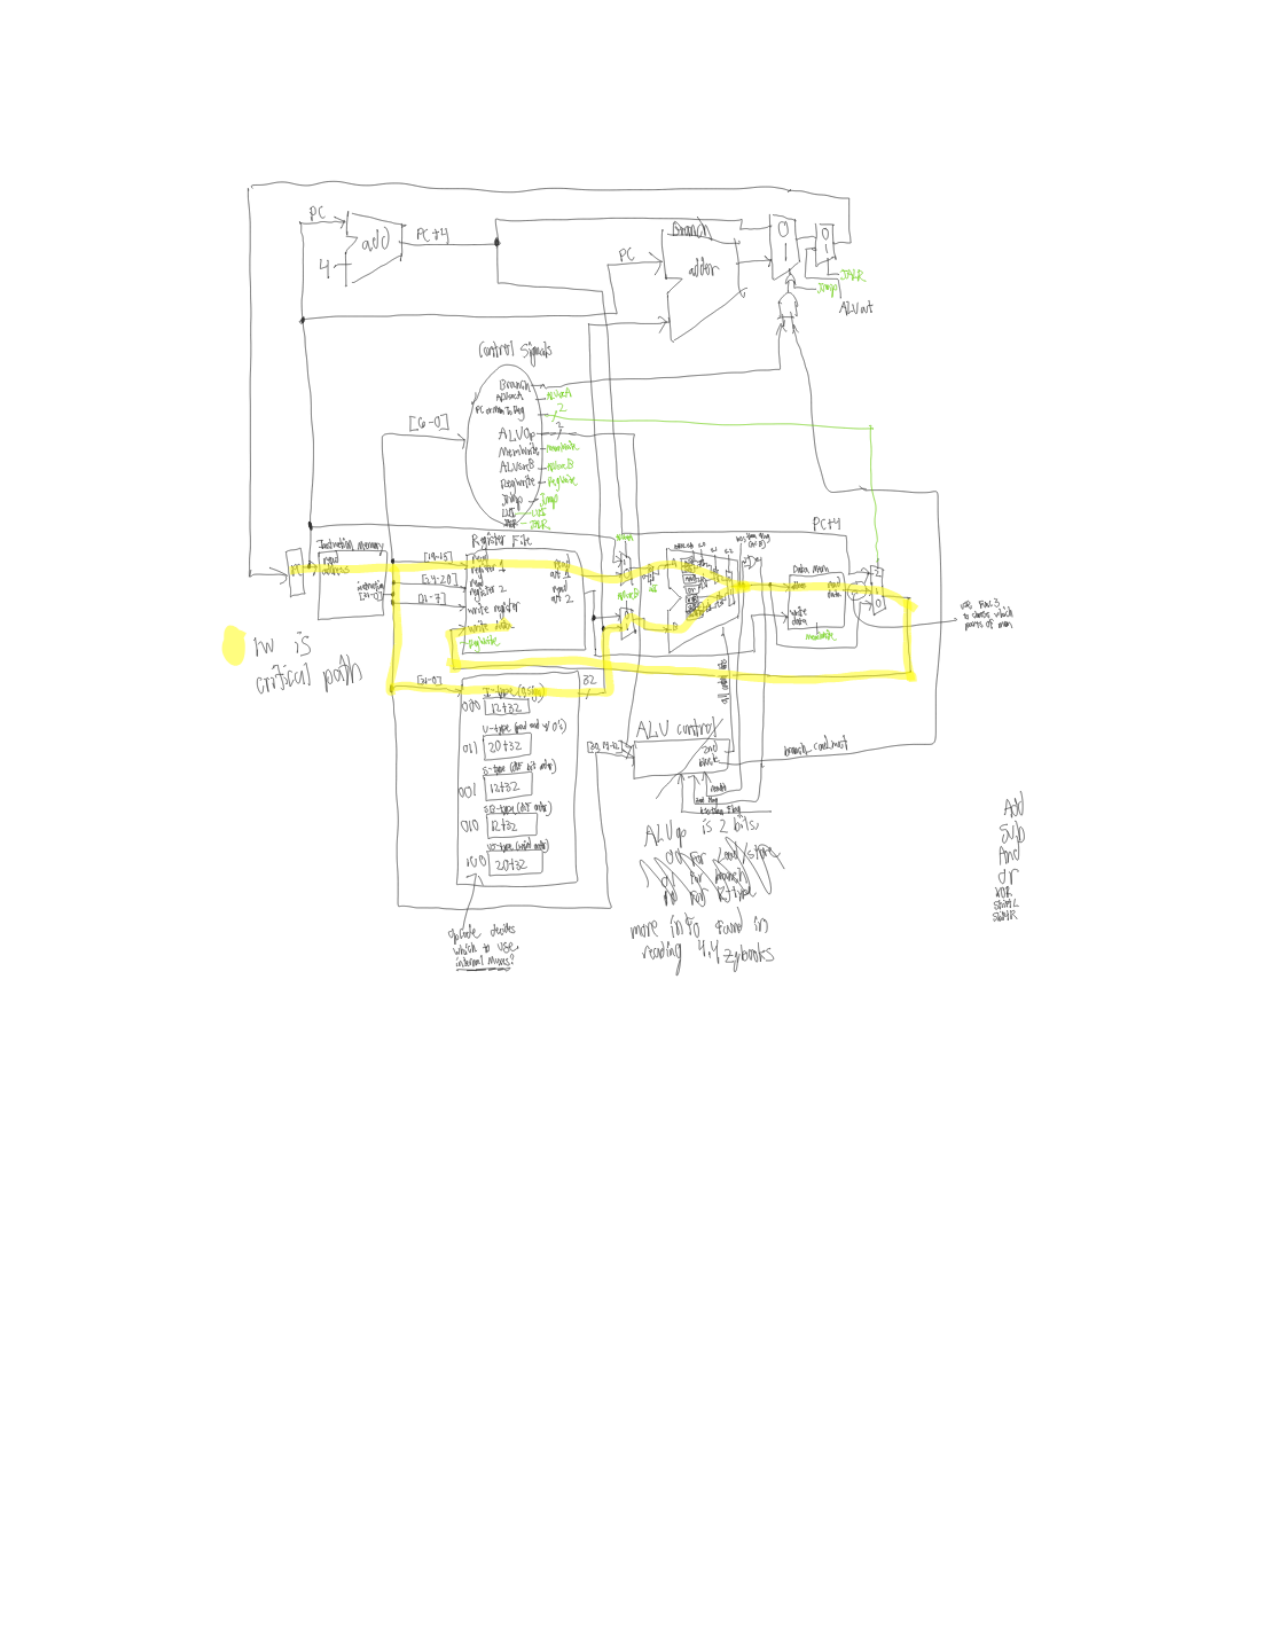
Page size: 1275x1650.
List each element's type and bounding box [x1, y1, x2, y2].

picture [187, 150, 1088, 1010]
